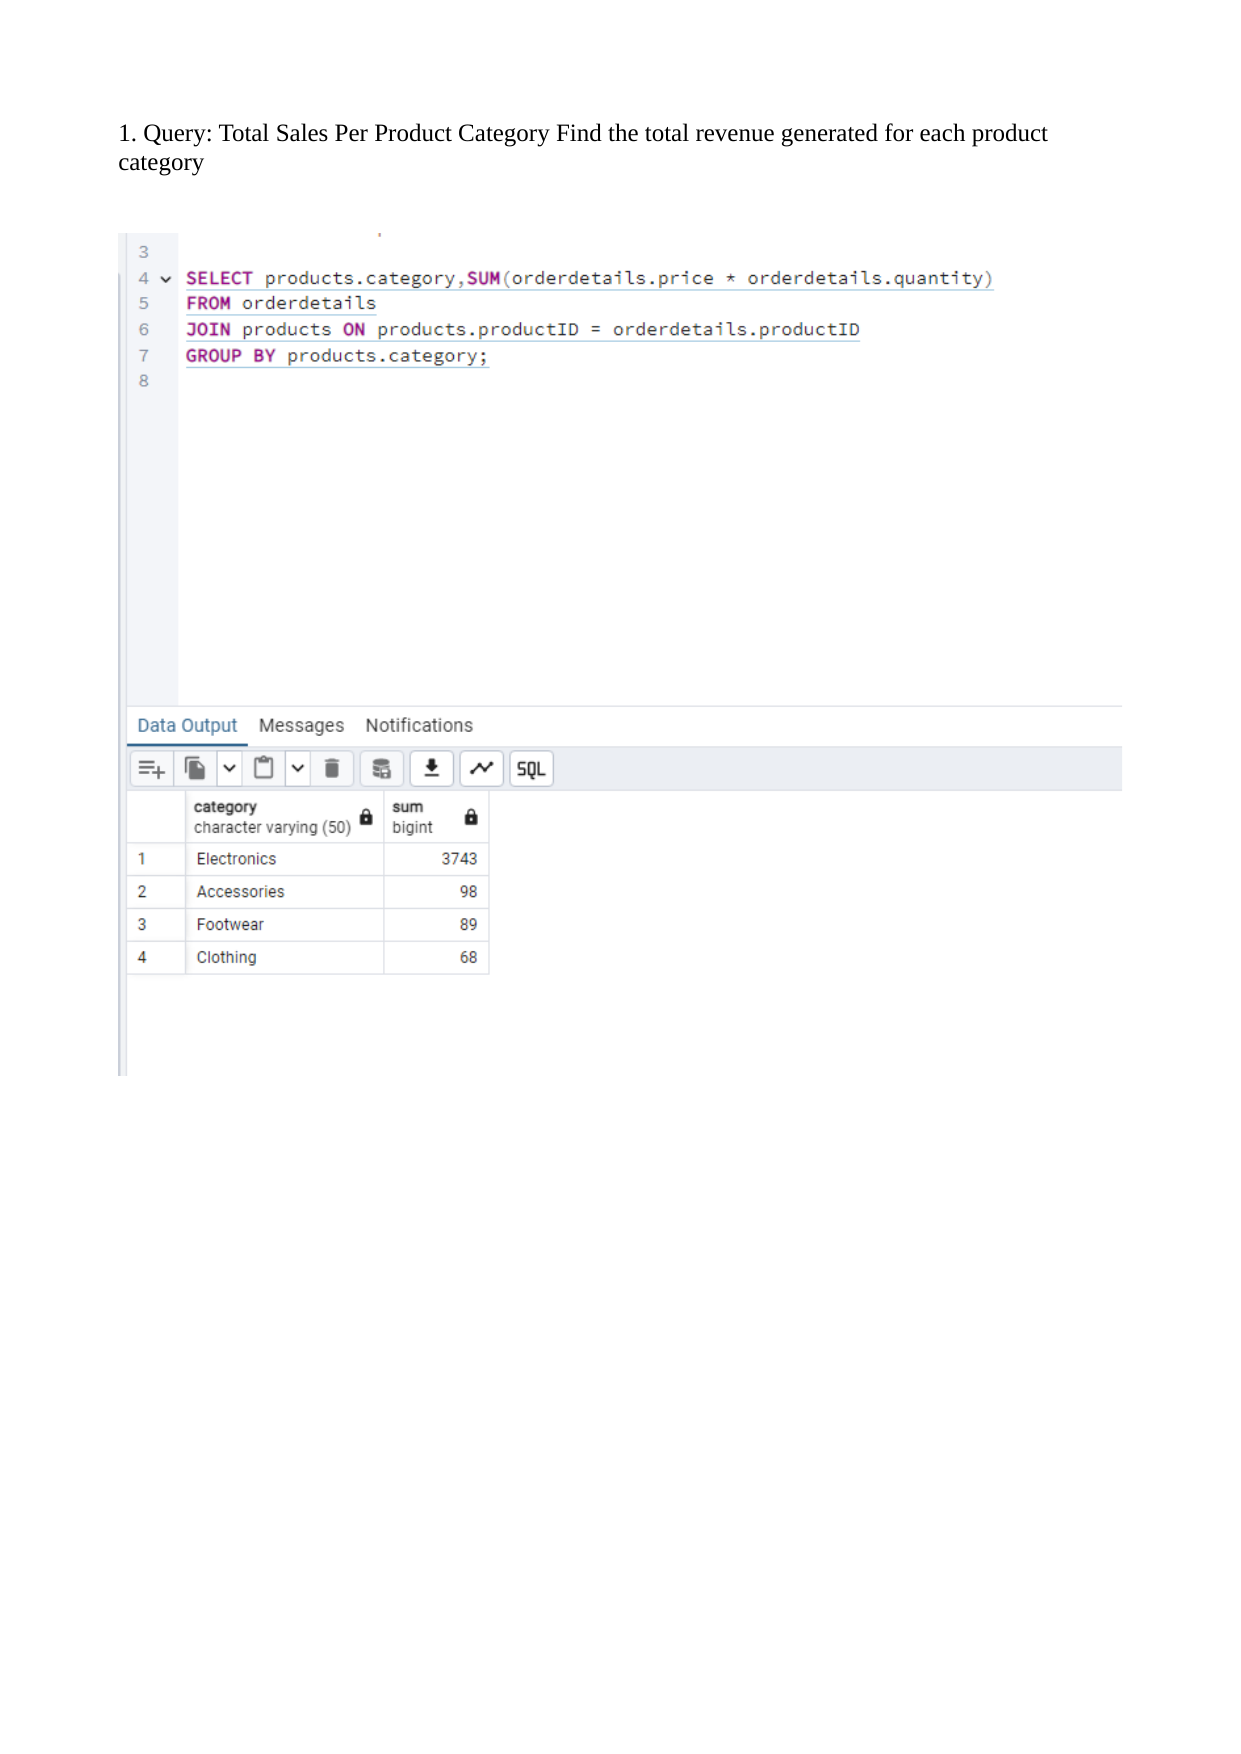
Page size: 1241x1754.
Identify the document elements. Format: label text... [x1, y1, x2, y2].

picture [118, 233, 1123, 1076]
text 1. Query: Total Sales Per Product Category Find the total revenue generated for each product category [118, 118, 1122, 176]
